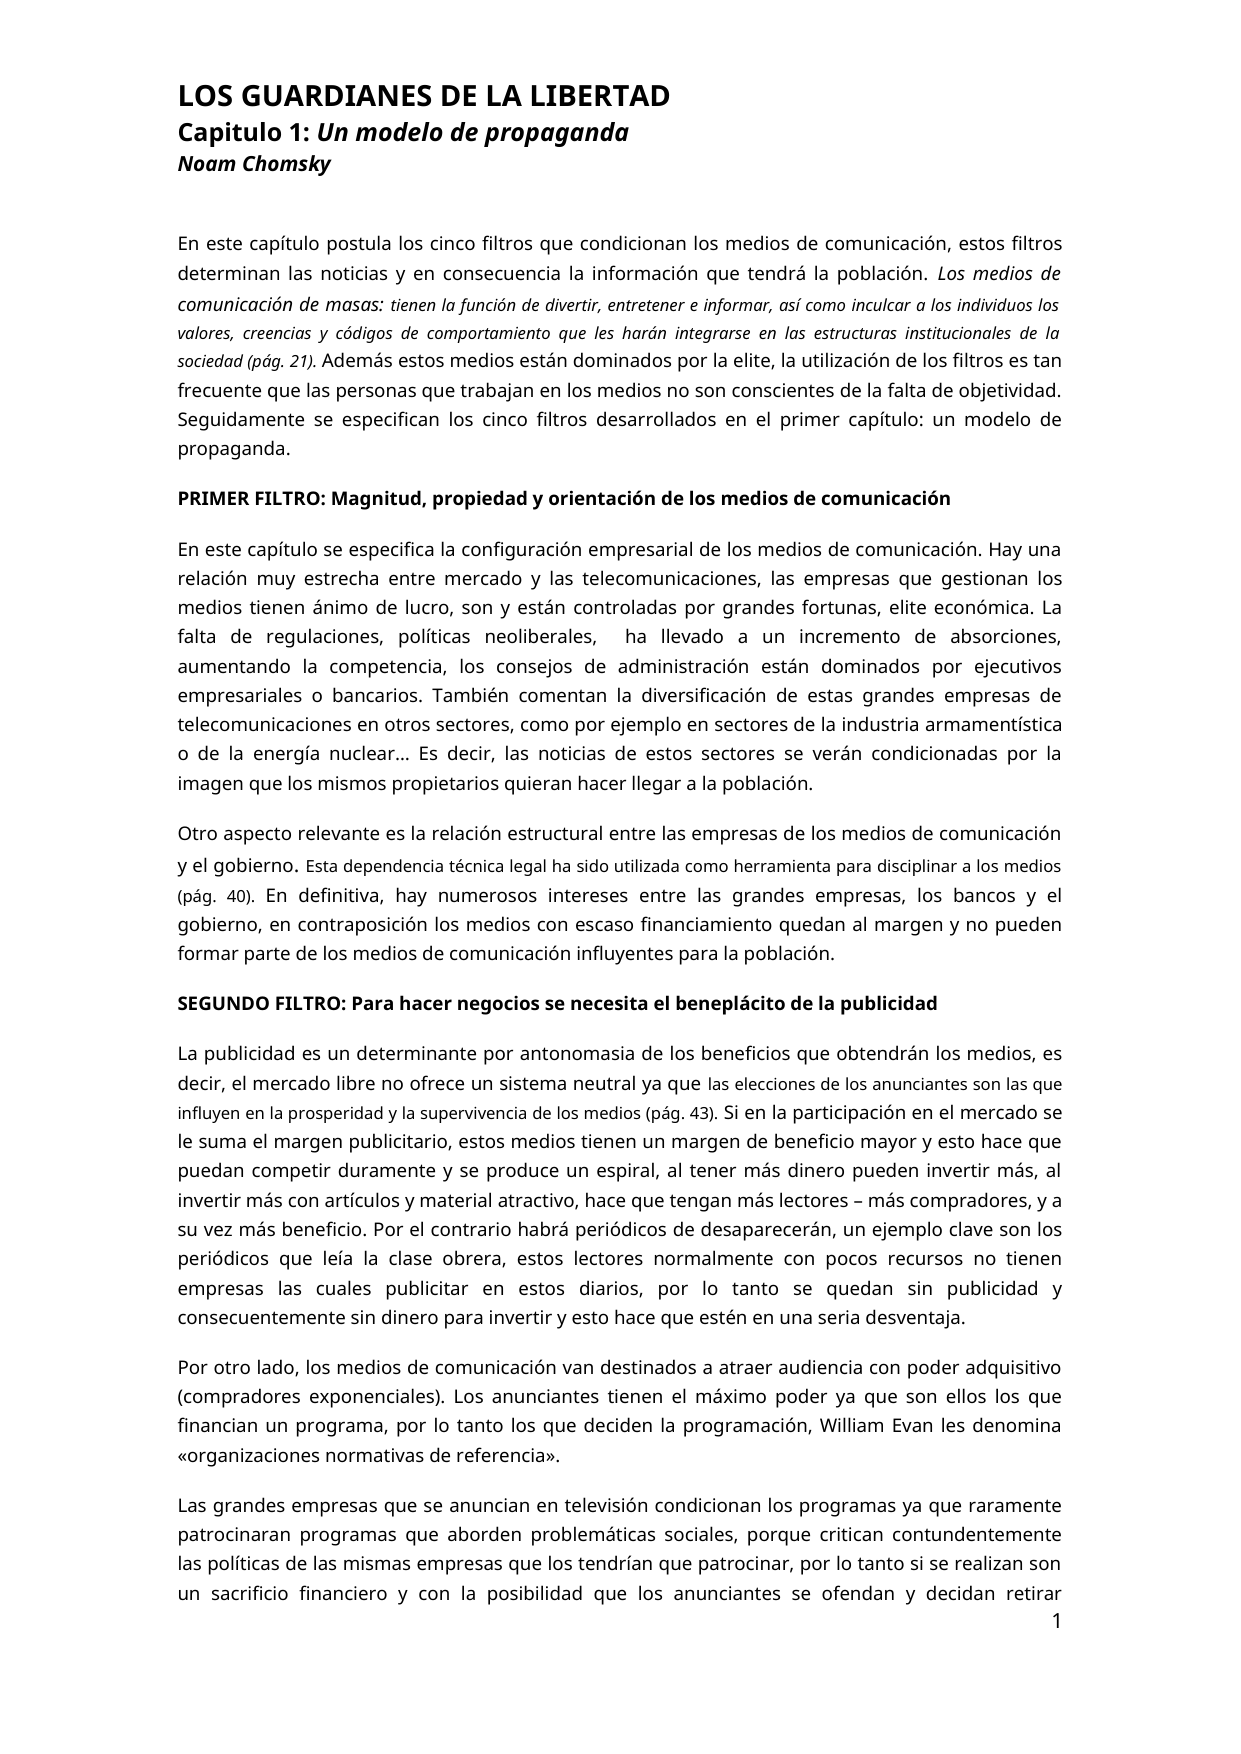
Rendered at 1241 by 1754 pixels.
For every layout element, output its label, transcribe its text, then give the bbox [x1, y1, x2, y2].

text En este capítulo se especifica la configuración empresarial de los medios de comunicación. Hay una relación muy estrecha entre mercado y las telecomunicaciones, las empresas que gestionan los medios tienen ánimo de lucro, son y están controladas por grandes fortunas, elite económica. La falta de regulaciones, políticas neoliberales, ha llevado a un incremento de absorciones, aumentando la competencia, los consejos de administración están dominados por ejecutivos empresariales o bancarios. También comentan la diversificación de estas grandes empresas de telecomunicaciones en otros sectores, como por ejemplo en sectores de la industria armamentística o de la energía nuclear… Es decir, las noticias de estos sectores se verán condicionadas por la imagen que los mismos propietarios quieran hacer llegar a la población. [177, 536, 1063, 796]
text Por otro lado, los medios de comunicación van destinados a atraer audiencia con poder adquisitivo (compradores exponenciales). Los anunciantes tienen el máximo poder ya que son ellos los que financian un programa, por lo tanto los que deciden la programación, William Evan les denomina «organizaciones normativas de referencia». [177, 1354, 1063, 1468]
text Capitulo 1: Un modelo de propaganda [177, 115, 1063, 149]
text La publicidad es un determinante por antonomasia de los beneficios que obtendrán los medios, es decir, el mercado libre no ofrece un sistema neutral ya que las elecciones de los anunciantes son las que influyen en la prosperidad y la supervivencia de los medios (pág. 43). Si en la participación en el mercado se le suma el margen publicitario, estos medios tienen un margen de beneficio mayor y esto hace que puedan competir duramente y se produce un espiral, al tener más dinero pueden invertir más, al invertir más con artículos y material atractivo, hace que tengan más lectores – más compradores, y a su vez más beneficio. Por el contrario habrá periódicos de desaparecerán, un ejemplo clave son los periódicos que leía la clase obrera, estos lectores normalmente con pocos recursos no tienen empresas las cuales publicitar en estos diarios, por lo tanto se quedan sin publicidad y consecuentemente sin dinero para invertir y esto hace que estén en una seria desventaja. [177, 1041, 1063, 1330]
text Las grandes empresas que se anuncian en televisión condicionan los programas ya que raramente patrocinaran programas que aborden problemáticas sociales, porque critican contundentemente las políticas de las mismas empresas que los tendrían que patrocinar, por lo tanto si se realizan son un sacrificio financiero y con la posibilidad que los anunciantes se ofendan y decidan retirar [177, 1492, 1063, 1606]
text SEGUNDO FILTRO: Para hacer negocios se necesita el beneplácito de la publicidad [177, 991, 1063, 1016]
text Otro aspecto relevante es la relación estructural entre las empresas de los medios de comunicación y el gobierno. Esta dependencia técnica legal ha sido utilizada como herramienta para disciplinar a los medios (pág. 40). En definitiva, hay numerosos intereses entre las grandes empresas, los bancos y el gobierno, en contraposición los medios con escaso financiamiento quedan al margen y no pueden formar parte de los medios de comunicación influyentes para la población. [177, 820, 1063, 966]
text En este capítulo postula los cinco filtros que condicionan los medios de comunicación, estos filtros determinan las noticias y en consecuencia la información que tendrá la población. Los medios de comunicación de masas: tienen la función de divertir, entretener e informar, así como inculcar a los individuos los valores, creencias y códigos de comportamiento que les harán integrarse en las estructuras institucionales de la sociedad (pág. 21). Además estos medios están dominados por la elite, la utilización de los filtros es tan frecuente que las personas que trabajan en los medios no son conscientes de la falta de objetividad. Seguidamente se especifican los cinco filtros desarrollados en el primer capítulo: un modelo de propaganda. [177, 231, 1063, 461]
text PRIMER FILTRO: Magnitud, propiedad y orientación de los medios de comunicación [177, 486, 1063, 511]
text LOS GUARDIANES DE LA LIBERTAD [177, 75, 1063, 115]
text Noam Chomsky [177, 149, 1063, 177]
